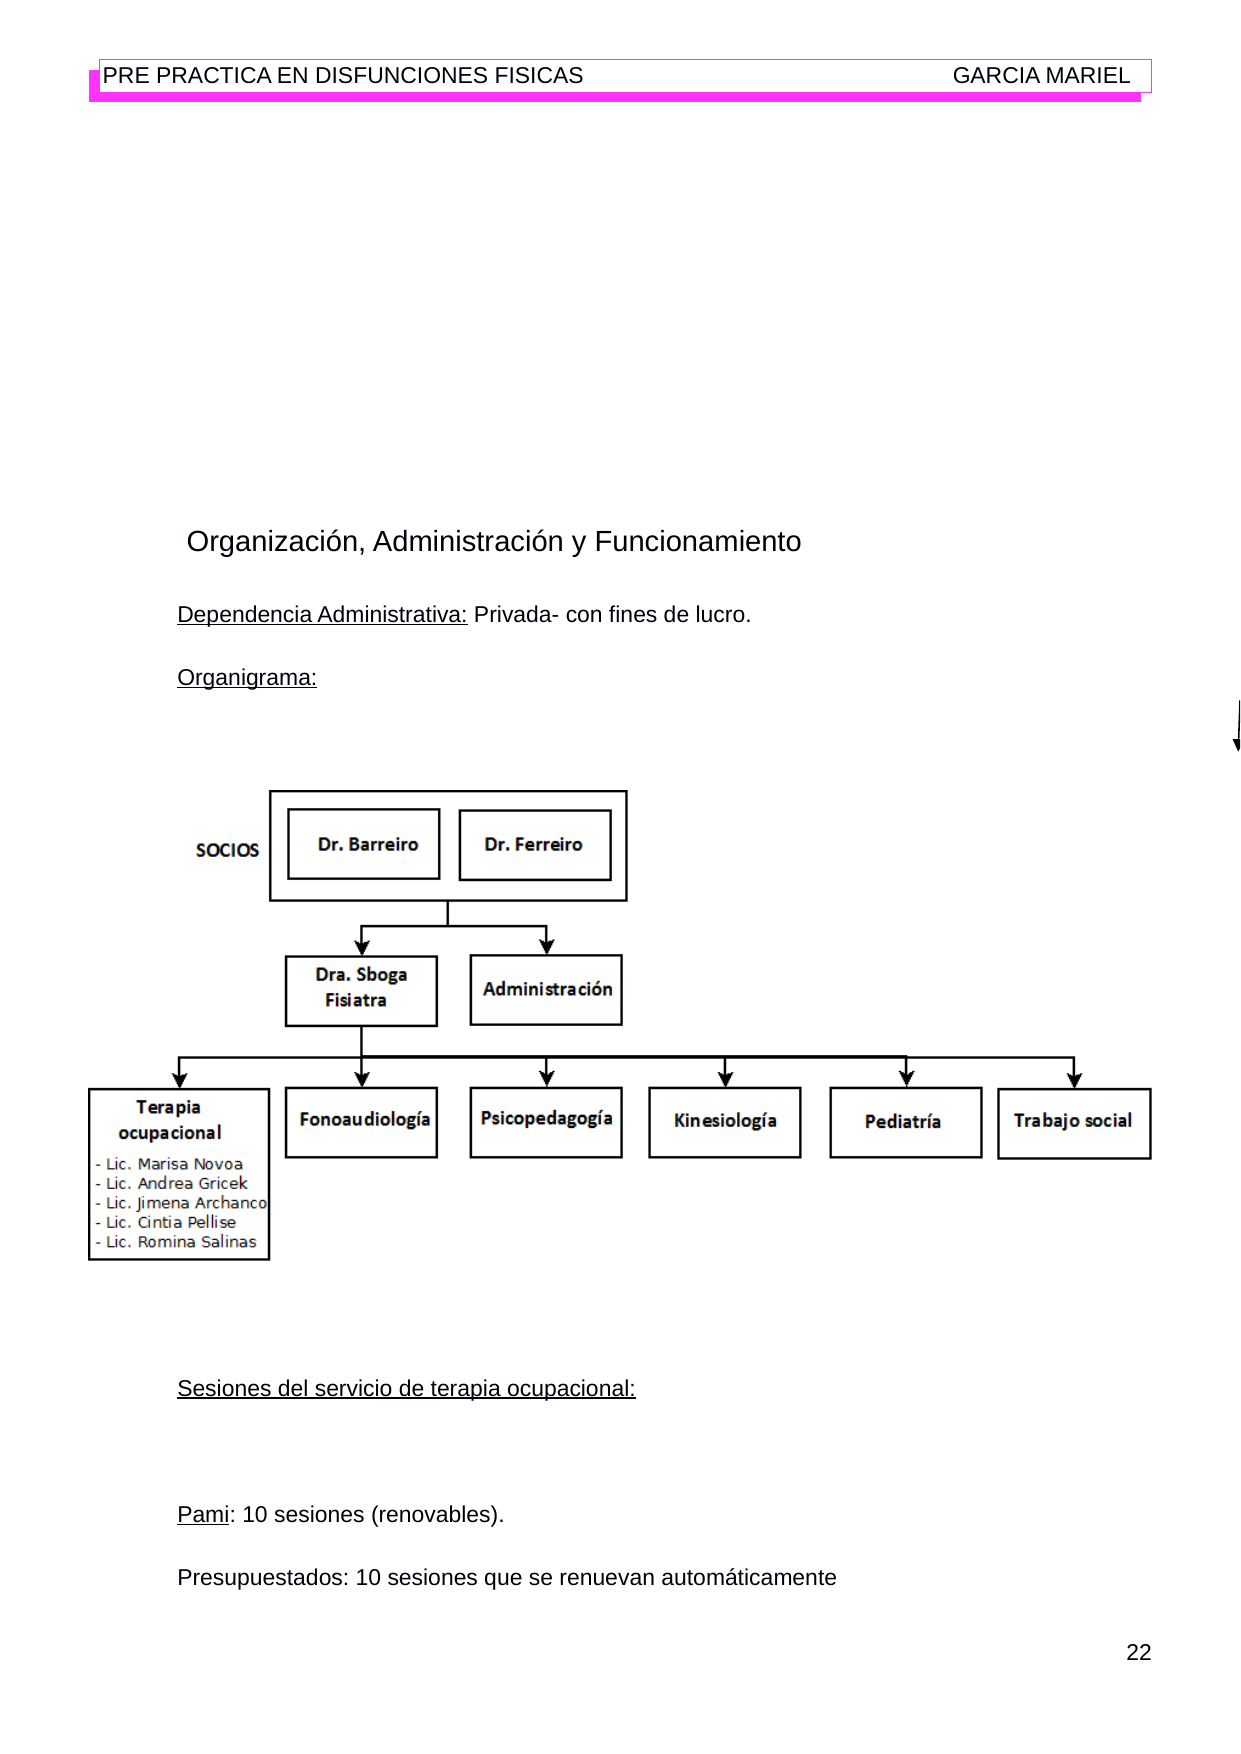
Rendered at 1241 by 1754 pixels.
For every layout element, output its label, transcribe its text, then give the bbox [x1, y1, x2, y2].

text Dependencia Administrativa: Privada- con fines de lucro. [88, 601, 1152, 627]
picture [88, 790, 1153, 1262]
text Organigrama: [88, 664, 1152, 690]
text Organización, Administración y Funcionamiento [88, 524, 1152, 558]
text Presupuestados: 10 sesiones que se renuevan automáticamente [88, 1564, 1152, 1590]
text Sesiones del servicio de terapia ocupacional: [88, 1374, 1152, 1401]
text Pami: 10 sesiones (renovables). [88, 1501, 1152, 1527]
